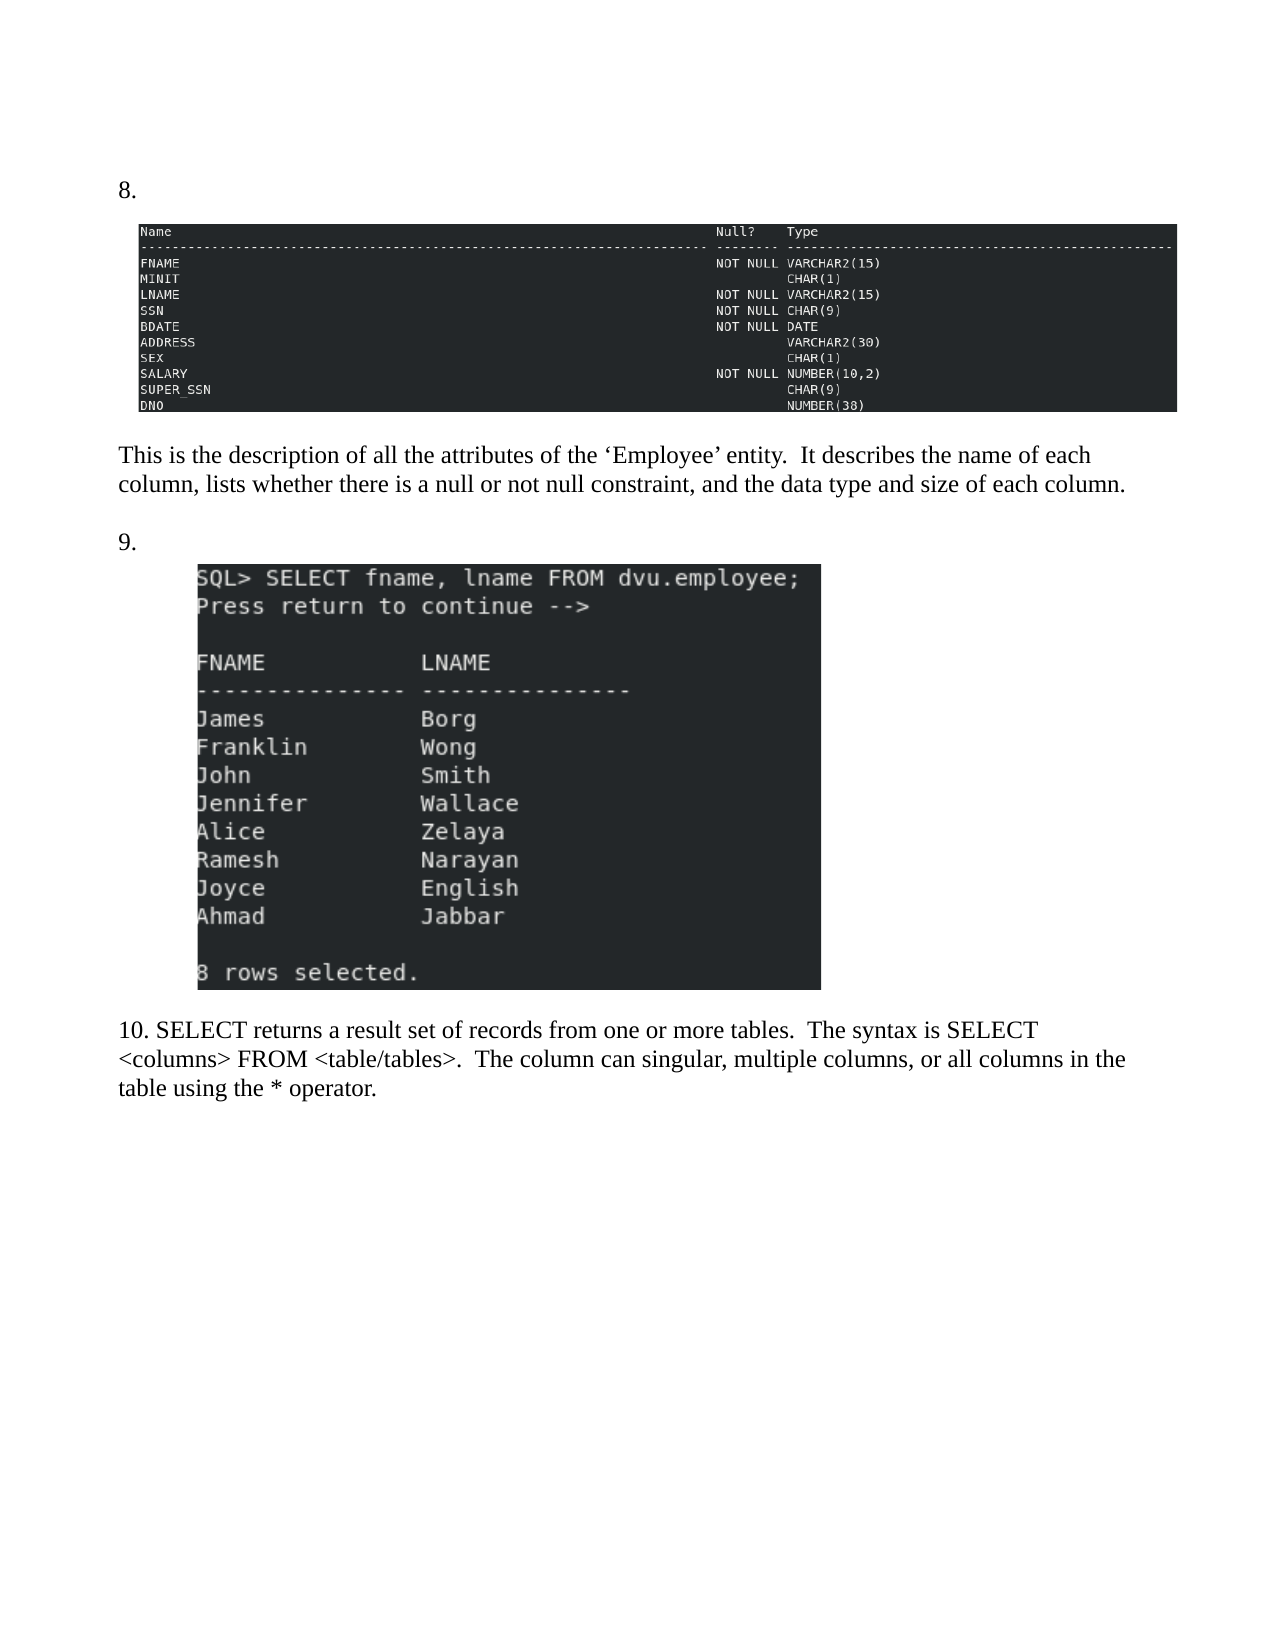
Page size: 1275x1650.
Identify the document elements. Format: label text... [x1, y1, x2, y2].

text 10. SELECT returns a result set of records from one or more tables. The syntax is SELECT <columns> FROM <table/tables>. The column can singular, multiple columns, or all columns in the table using the * operator. [118, 1015, 1157, 1102]
text 9. [118, 527, 1157, 555]
text This is the description of all the attributes of the ‘Employee’ entity. It describes the name of each column, lists whether there is a null or not null constraint, and the data type and size of each column. [118, 440, 1157, 498]
picture [138, 224, 1178, 412]
picture [197, 564, 822, 990]
text 8. [118, 176, 1157, 204]
